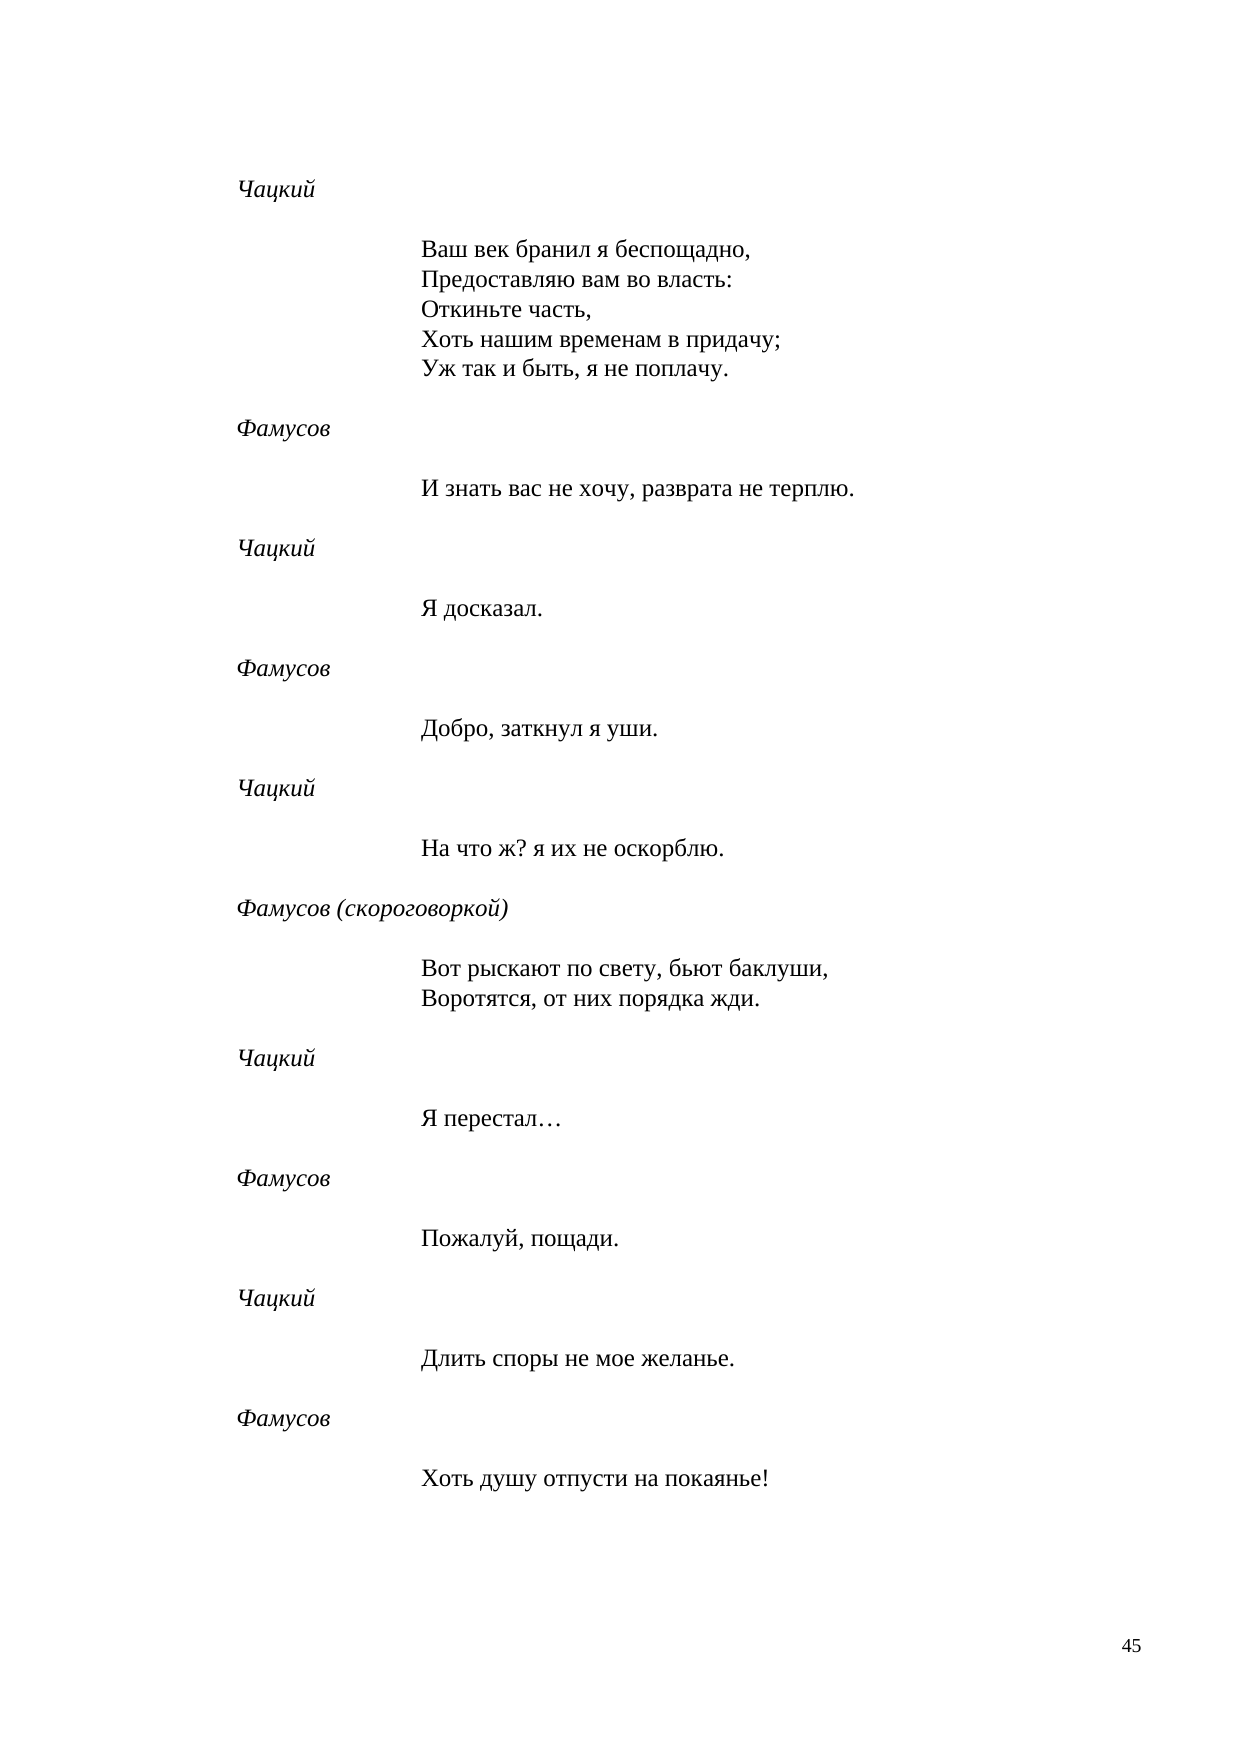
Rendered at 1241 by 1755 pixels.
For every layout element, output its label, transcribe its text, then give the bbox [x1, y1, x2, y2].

text Чацкий [236, 1043, 1168, 1071]
text На что ж? я их не оскорблю. [421, 833, 1168, 862]
text Хоть нашим временам в придачу; Уж так и быть, я не поплачу. [421, 324, 784, 382]
text Фамусов (скороговоркой) [236, 893, 1168, 922]
text Чацкий [236, 533, 1168, 562]
text И знать вас не хочу, разврата не терплю. [421, 473, 1168, 502]
text Фамусов [236, 1163, 1168, 1191]
text Вот рыскают по свету, бьют баклуши, Воротятся, от них порядка жди. [421, 953, 893, 1011]
text Ваш век бранил я беспощадно, Предоставляю вам во власть: Откиньте часть, [421, 234, 753, 322]
text Чацкий [236, 174, 1168, 203]
text Фамусов [236, 1403, 1168, 1431]
text Я перестал… [421, 1103, 1168, 1131]
text Добро, заткнул я уши. [421, 713, 1168, 742]
text Длить споры не мое желанье. [421, 1343, 1168, 1371]
text Чацкий [236, 1283, 1168, 1311]
text Чацкий [236, 773, 1168, 802]
text Фамусов [236, 413, 1168, 442]
text Пожалуй, пощади. [421, 1223, 1168, 1251]
text Фамусов [236, 653, 1168, 682]
text Хоть душу отпусти на покаянье! [421, 1463, 1168, 1491]
text Я досказал. [421, 593, 1168, 622]
